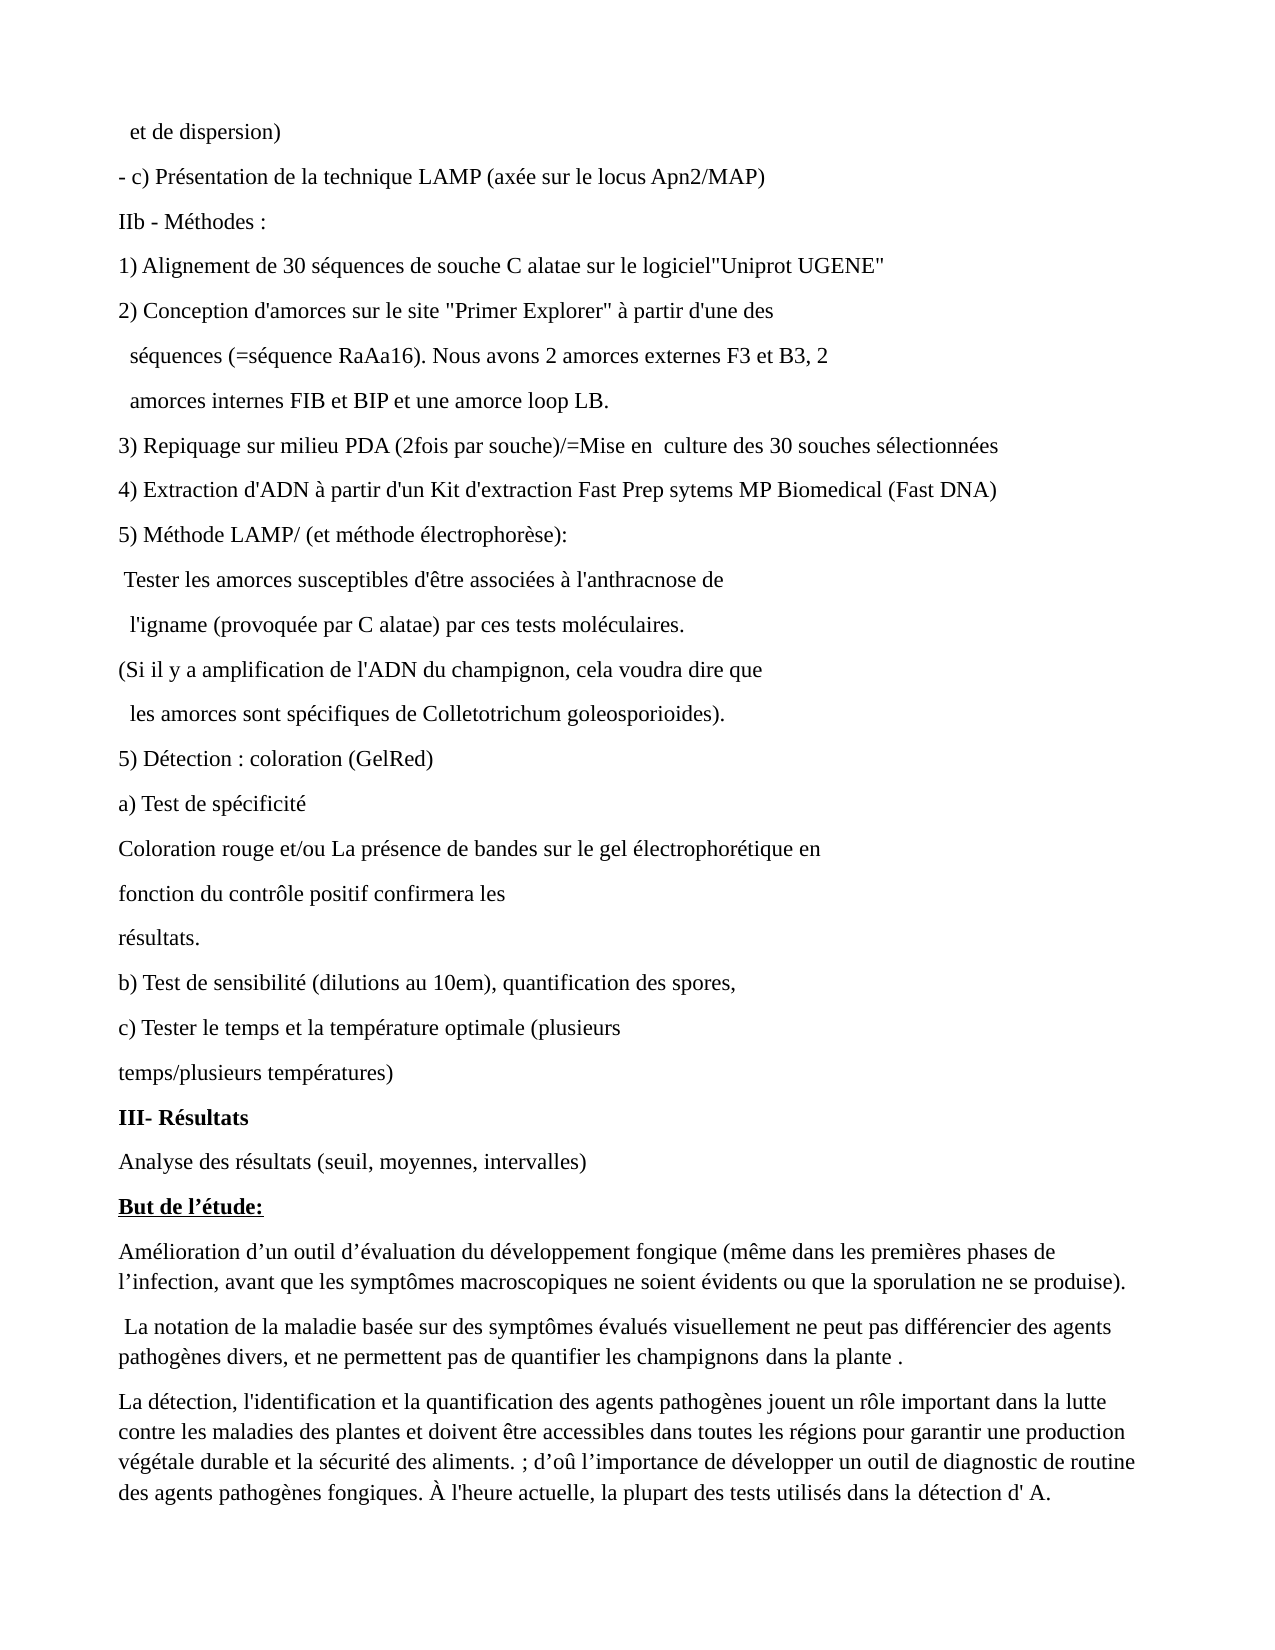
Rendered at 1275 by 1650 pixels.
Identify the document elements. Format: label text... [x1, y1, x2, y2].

text III- Résultats [118, 1103, 1157, 1130]
text séquences (=séquence RaAa16). Nous avons 2 amorces externes F3 et B3, 2 [118, 342, 1157, 368]
text b) Test de sensibilité (dilutions au 10em), quantification des spores, [118, 969, 1157, 996]
text amorces internes FIB et BIP et une amorce loop LB. [118, 387, 1157, 413]
text Analyse des résultats (seuil, moyennes, intervalles) [118, 1148, 1157, 1175]
text 2) Conception d'amorces sur le site "Primer Explorer" à partir d'une des [118, 297, 1157, 324]
text les amorces sont spécifiques de Colletotrichum goleosporioides). [118, 700, 1157, 727]
text et de dispersion) [118, 118, 1157, 144]
text Tester les amorces susceptibles d'être associées à l'anthracnose de [118, 566, 1157, 592]
text a) Test de spécificité [118, 790, 1157, 816]
text 1) Alignement de 30 séquences de souche C alatae sur le logiciel"Uniprot UGENE" [118, 252, 1157, 279]
text La détection, l'identification et la quantification des agents pathogènes jouent un rôle important dans la lutte contre les maladies des plantes et doivent être accessibles dans toutes les régions pour garantir une production végétale durable et la sécurité des aliments. ; d’oû l’importance de développer un outil de diagnostic de routine des agents pathogènes fongiques. À l'heure actuelle, la plupart des tests utilisés dans la détection d' A. [118, 1388, 1157, 1505]
text Coloration rouge et/ou La présence de bandes sur le gel électrophorétique en [118, 835, 1157, 861]
text But de l’étude: [118, 1193, 1157, 1219]
text - c) Présentation de la technique LAMP (axée sur le locus Apn2/MAP) [118, 163, 1157, 189]
text IIb - Méthodes : [118, 208, 1157, 234]
text fonction du contrôle positif confirmera les [118, 879, 1157, 906]
text l'igname (provoquée par C alatae) par ces tests moléculaires. [118, 611, 1157, 637]
text 4) Extraction d'ADN à partir d'un Kit d'extraction Fast Prep sytems MP Biomedical (Fast DNA) [118, 476, 1157, 503]
text La notation de la maladie basée sur des symptômes évalués visuellement ne peut pas différencier des agents pathogènes divers, et ne permettent pas de quantifier les champignons dans la plante . [118, 1313, 1157, 1369]
text 5) Détection : coloration (GelRed) [118, 745, 1157, 772]
text (Si il y a amplification de l'ADN du champignon, cela voudra dire que [118, 656, 1157, 682]
text 3) Repiquage sur milieu PDA (2fois par souche)/=Mise en culture des 30 souches sélectionnées [118, 432, 1157, 458]
text c) Tester le temps et la température optimale (plusieurs [118, 1014, 1157, 1040]
text temps/plusieurs températures) [118, 1059, 1157, 1085]
text résultats. [118, 924, 1157, 951]
text 5) Méthode LAMP/ (et méthode électrophorèse): [118, 521, 1157, 548]
text Amélioration d’un outil d’évaluation du développement fongique (même dans les premières phases de l’infection, avant que les symptômes macroscopiques ne soient évidents ou que la sporulation ne se produise). [118, 1238, 1157, 1294]
